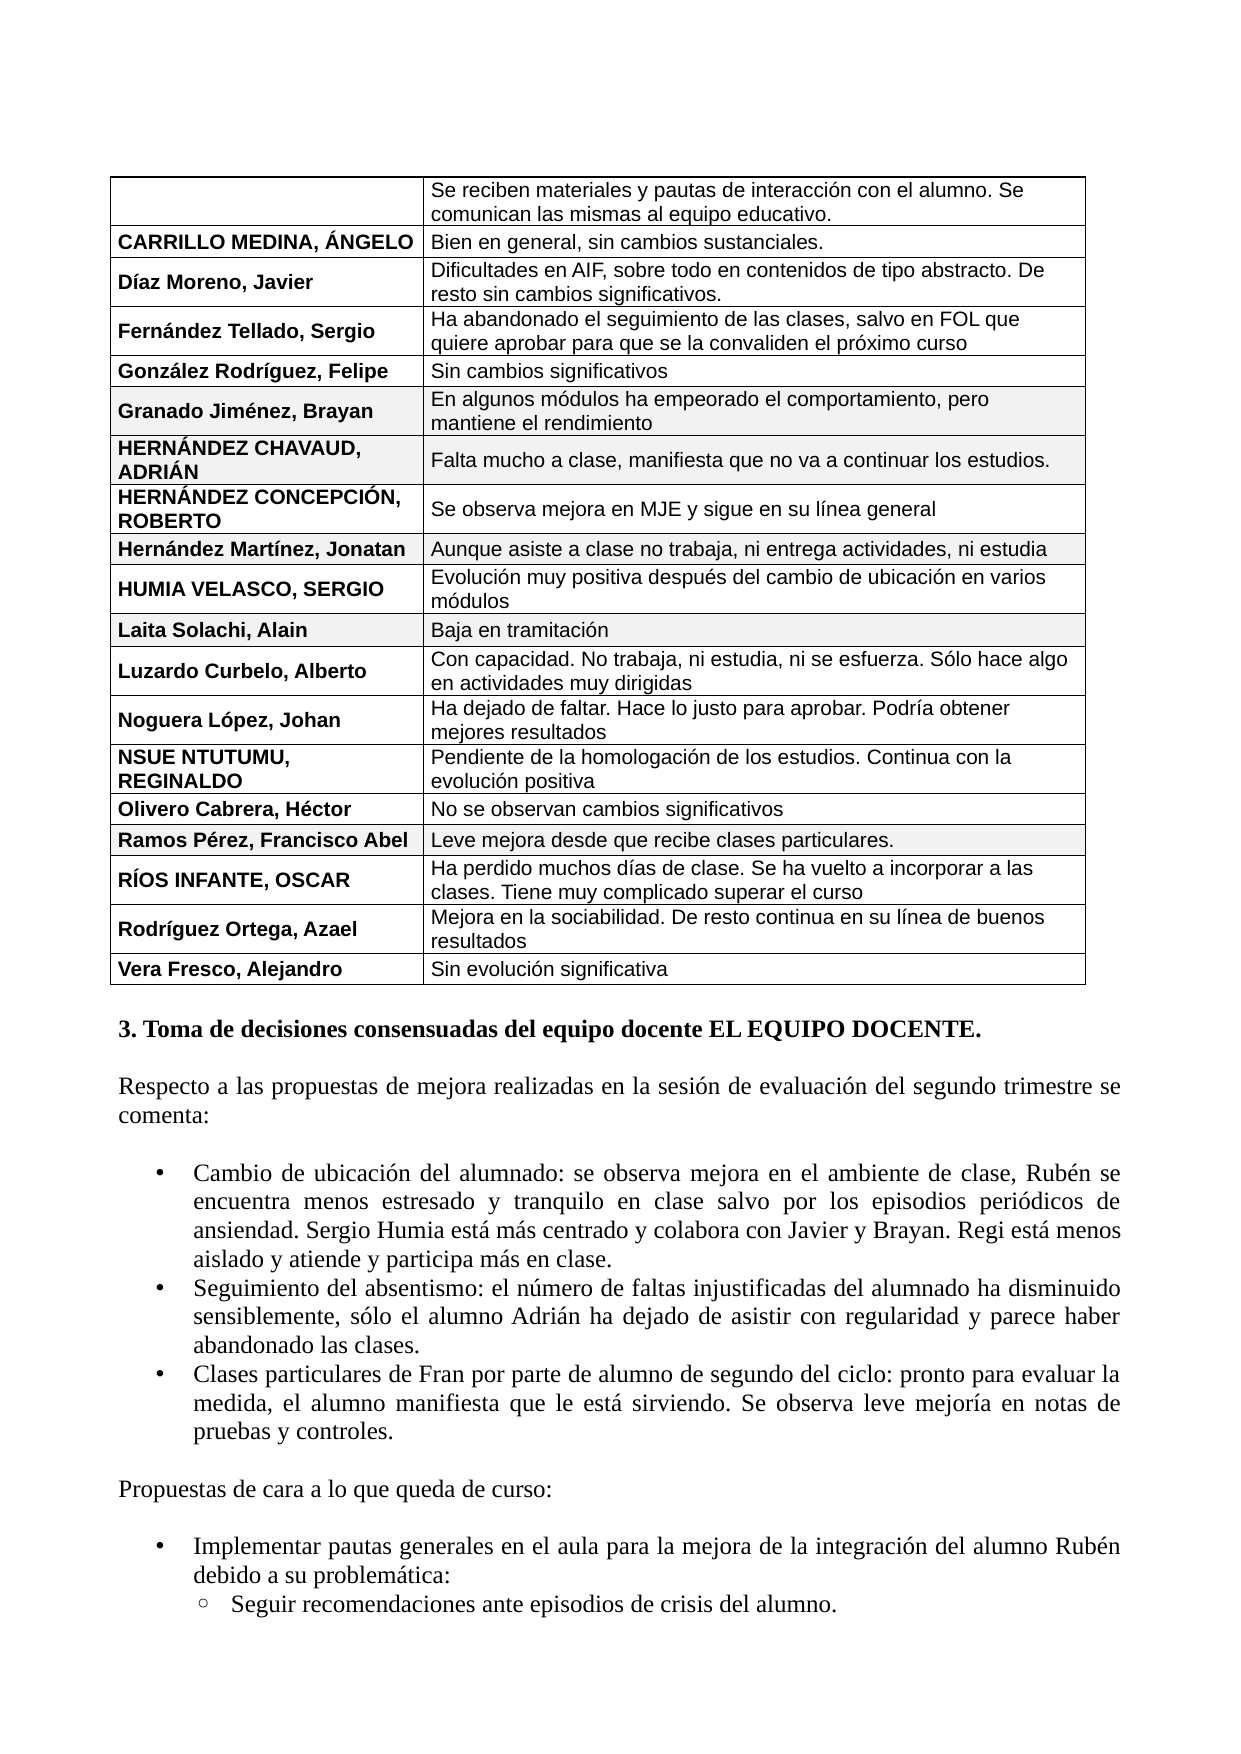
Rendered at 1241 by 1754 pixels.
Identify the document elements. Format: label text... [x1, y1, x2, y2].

table_cell En algunos módulos ha empeorado el comportamiento, pero mantiene el rendimiento [424, 387, 1085, 435]
table_cell Rodríguez Ortega, Azael [111, 905, 423, 953]
table_cell Sin cambios significativos [424, 356, 1085, 386]
table_cell HUMIA VELASCO, SERGIO [111, 565, 423, 613]
table_cell Ramos Pérez, Francisco Abel [111, 825, 423, 855]
table_cell Se observa mejora en MJE y sigue en su línea general [424, 485, 1085, 533]
table_cell Mejora en la sociabilidad. De resto continua en su línea de buenos resultados [424, 905, 1085, 953]
list Seguimiento del absentismo: el número de faltas injustificadas del alumnado ha disminuido sensiblemente, sólo el alumno Adrián ha dejado de asistir con regularidad y parece haber abandonado las clases. [156, 1273, 1122, 1359]
list Implementar pautas generales en el aula para la mejora de la integración del alumno Rubén debido a su problemática: [156, 1531, 1122, 1589]
text 3. Toma de decisiones consensuadas del equipo docente EL EQUIPO DOCENTE. [118, 1014, 1122, 1043]
table_cell Baja en tramitación [424, 614, 1085, 646]
table_cell Leve mejora desde que recibe clases particulares. [424, 825, 1085, 855]
table_cell HERNÁNDEZ CHAVAUD, ADRIÁN [111, 436, 423, 484]
table_cell González Rodríguez, Felipe [111, 356, 423, 386]
table_cell Sin evolución significativa [424, 954, 1085, 984]
table_cell Ha dejado de faltar. Hace lo justo para aprobar. Podría obtener mejores resultados [424, 696, 1085, 743]
list Clases particulares de Fran por parte de alumno de segundo del ciclo: pronto para evaluar la medida, el alumno manifiesta que le está sirviendo. Se observa leve mejoría en notas de pruebas y controles. [156, 1359, 1122, 1445]
table_cell [111, 178, 423, 225]
table_cell Fernández Tellado, Sergio [111, 307, 423, 354]
table_cell Laita Solachi, Alain [111, 614, 423, 646]
table_cell Díaz Moreno, Javier [111, 258, 423, 306]
table_cell Vera Fresco, Alejandro [111, 954, 423, 984]
list Cambio de ubicación del alumnado: se observa mejora en el ambiente de clase, Rubén se encuentra menos estresado y tranquilo en clase salvo por los episodios periódicos de ansiendad. Sergio Humia está más centrado y colabora con Javier y Brayan. Regi está menos aislado y atiende y participa más en clase. [156, 1158, 1122, 1273]
table_cell Evolución muy positiva después del cambio de ubicación en varios módulos [424, 565, 1085, 613]
table_cell Aunque asiste a clase no trabaja, ni entrega actividades, ni estudia [424, 534, 1085, 564]
table_cell Granado Jiménez, Brayan [111, 387, 423, 435]
table_cell HERNÁNDEZ CONCEPCIÓN, ROBERTO [111, 485, 423, 533]
table_cell Luzardo Curbelo, Alberto [111, 647, 423, 694]
table_cell RÍOS INFANTE, OSCAR [111, 856, 423, 904]
table_cell Bien en general, sin cambios sustanciales. [424, 226, 1085, 257]
table_cell Hernández Martínez, Jonatan [111, 534, 423, 564]
table_cell NSUE NTUTUMU, REGINALDO [111, 745, 423, 792]
table_cell Pendiente de la homologación de los estudios. Continua con la evolución positiva [424, 745, 1085, 792]
table_cell Ha abandonado el seguimiento de las clases, salvo en FOL que quiere aprobar para que se la convaliden el próximo curso [424, 307, 1085, 354]
text Propuestas de cara a lo que queda de curso: [118, 1474, 1122, 1503]
table_cell Con capacidad. No trabaja, ni estudia, ni se esfuerza. Sólo hace algo en actividades muy dirigidas [424, 647, 1085, 694]
table_cell Se reciben materiales y pautas de interacción con el alumno. Se comunican las mismas al equipo educativo. [424, 178, 1085, 225]
list Seguir recomendaciones ante episodios de crisis del alumno. [193, 1589, 1122, 1618]
table_cell Dificultades en AIF, sobre todo en contenidos de tipo abstracto. De resto sin cambios significativos. [424, 258, 1085, 306]
table_cell Olivero Cabrera, Héctor [111, 794, 423, 824]
table_cell CARRILLO MEDINA, ÁNGELO [111, 226, 423, 257]
table_cell Ha perdido muchos días de clase. Se ha vuelto a incorporar a las clases. Tiene muy complicado superar el curso [424, 856, 1085, 904]
text Respecto a las propuestas de mejora realizadas en la sesión de evaluación del segundo trimestre se comenta: [118, 1071, 1122, 1129]
table_cell Noguera López, Johan [111, 696, 423, 743]
table_cell No se observan cambios significativos [424, 794, 1085, 824]
table_cell Falta mucho a clase, manifiesta que no va a continuar los estudios. [424, 436, 1085, 484]
